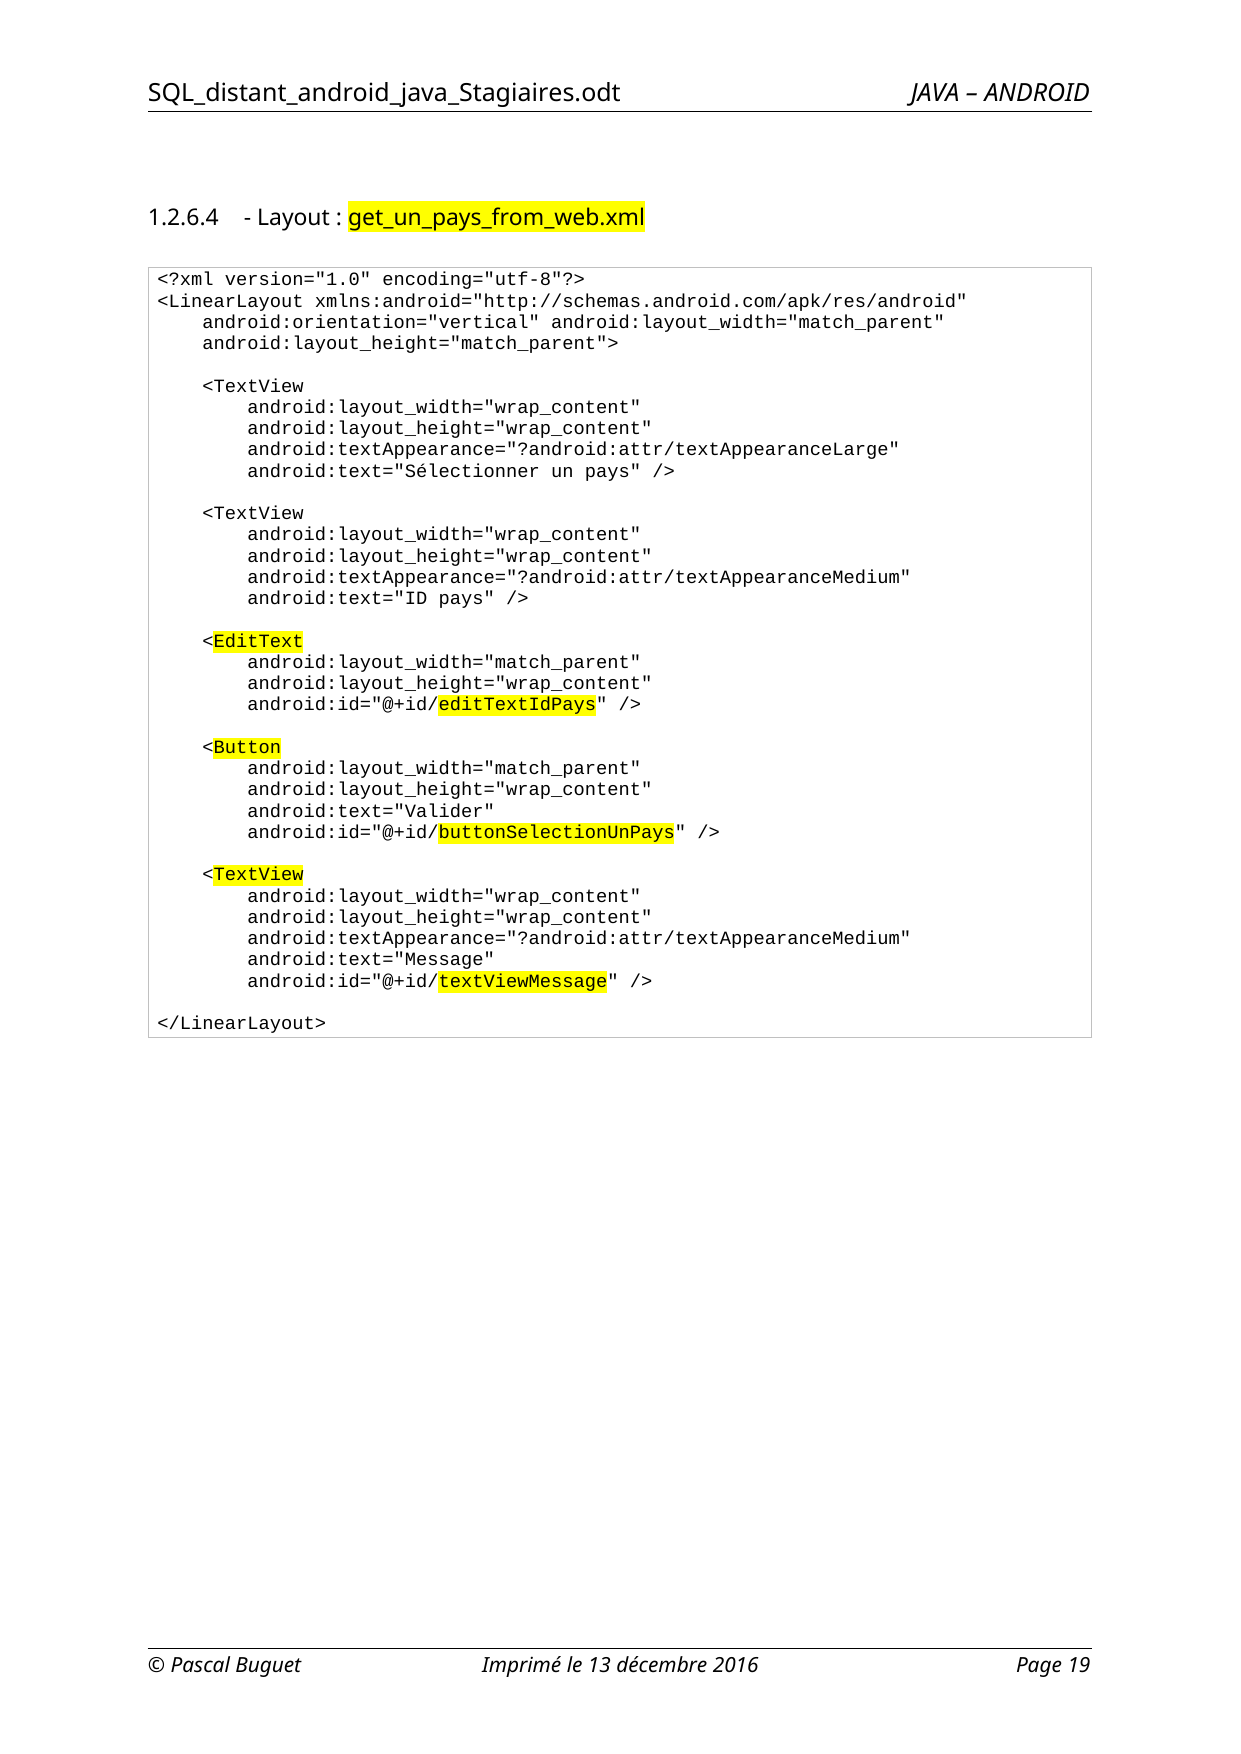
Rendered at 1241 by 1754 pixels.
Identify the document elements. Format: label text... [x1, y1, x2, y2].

text android:text="ID pays" /> [149, 586, 1091, 607]
text android:text="Message" [149, 947, 1091, 968]
text <TextView [149, 501, 1091, 522]
text <EditText [149, 628, 1091, 649]
text android:layout_width="match_parent" [149, 649, 1091, 671]
text android:layout_width="match_parent" [149, 756, 1091, 777]
text android:layout_width="wrap_content" [149, 394, 1091, 416]
text android:orientation="vertical" android:layout_width="match_parent" [149, 309, 1091, 331]
text <TextView [149, 373, 1091, 394]
text android:id="@+id/editTextIdPays" /> [149, 692, 1091, 713]
text android:layout_width="wrap_content" [149, 883, 1091, 904]
text <LinearLayout xmlns:android="http://schemas.android.com/apk/res/android" [149, 288, 1091, 309]
text android:layout_height="wrap_content" [149, 671, 1091, 692]
text android:layout_height="wrap_content" [149, 543, 1091, 564]
text <?xml version="1.0" encoding="utf-8"?> [149, 268, 1091, 288]
text </LinearLayout> [149, 1011, 1091, 1037]
text android:textAppearance="?android:attr/textAppearanceLarge" [149, 437, 1091, 458]
text android:text="Sélectionner un pays" /> [149, 458, 1091, 479]
text android:id="@+id/textViewMessage" /> [149, 968, 1091, 989]
text android:layout_height="wrap_content" [149, 904, 1091, 926]
text android:layout_width="wrap_content" [149, 522, 1091, 543]
text android:textAppearance="?android:attr/textAppearanceMedium" [149, 926, 1091, 947]
text android:id="@+id/buttonSelectionUnPays" /> [149, 819, 1091, 841]
text <Button [149, 734, 1091, 756]
text android:layout_height="wrap_content" [149, 416, 1091, 437]
text <TextView [149, 862, 1091, 883]
text android:layout_height="wrap_content" [149, 777, 1091, 798]
subtitle - Layout : get_un_pays_from_web.xml [148, 201, 1092, 232]
text android:textAppearance="?android:attr/textAppearanceMedium" [149, 564, 1091, 586]
text android:text="Valider" [149, 798, 1091, 819]
text android:layout_height="match_parent"> [149, 331, 1091, 352]
